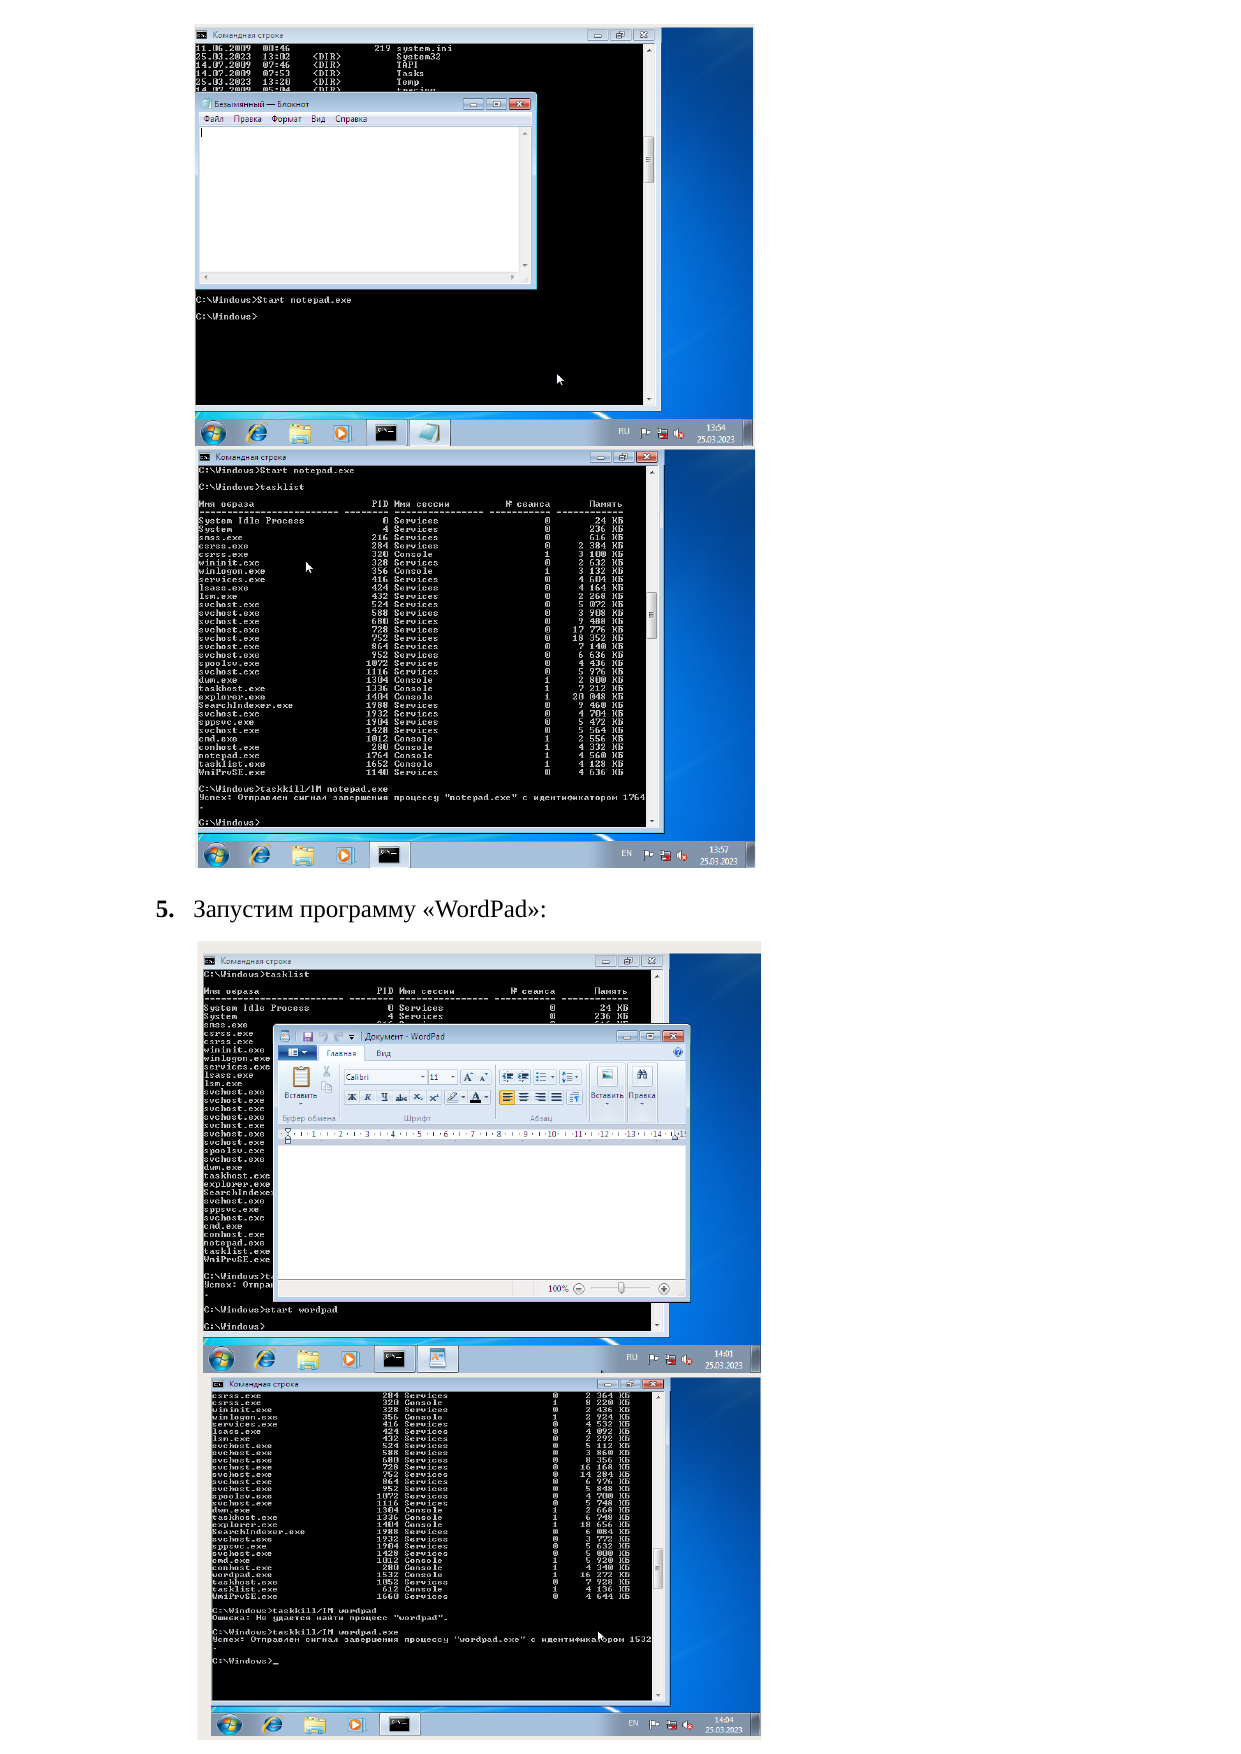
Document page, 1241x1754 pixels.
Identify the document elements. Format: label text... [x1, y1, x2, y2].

picture [194, 24, 756, 868]
picture [197, 941, 762, 1740]
list Запустим программу «WordPad»: [156, 894, 1122, 923]
